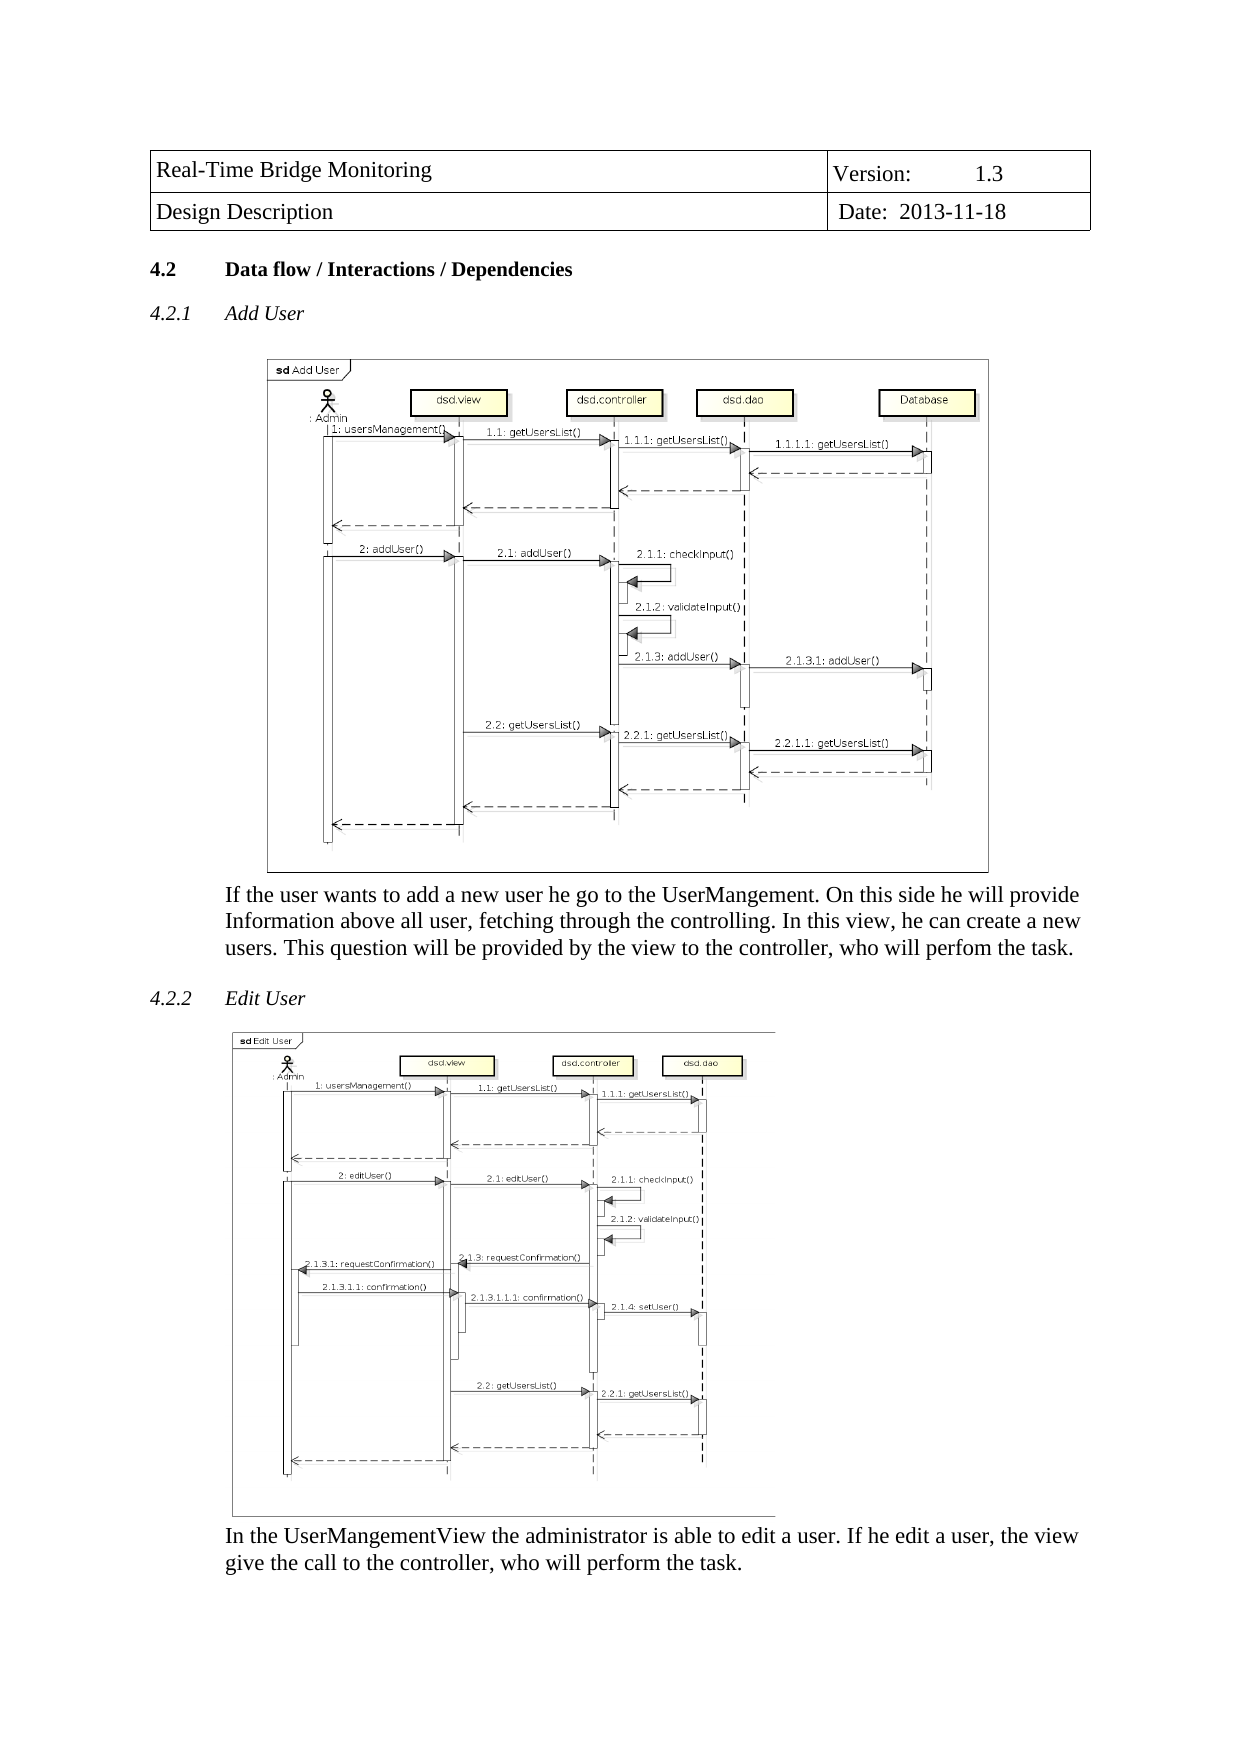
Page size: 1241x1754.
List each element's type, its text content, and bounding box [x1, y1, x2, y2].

picture [258, 351, 996, 881]
text In the UserMangementView the administrator is able to edit a user. If he edit a user, the view give the call to the controller, who will perform the task. [225, 1016, 1090, 1575]
text If the user wants to add a new user he go to the UserMangement. On this side he will provide Information above all user, fetching through the controlling. In this view, he can create a new users. This question will be provided by the view to the controller, who will perfom the task. [225, 331, 1090, 960]
subtitle Data flow / Interactions / Dependencies [150, 256, 1090, 281]
subtitle Add User [150, 300, 1090, 325]
subtitle Edit User [150, 985, 1090, 1010]
